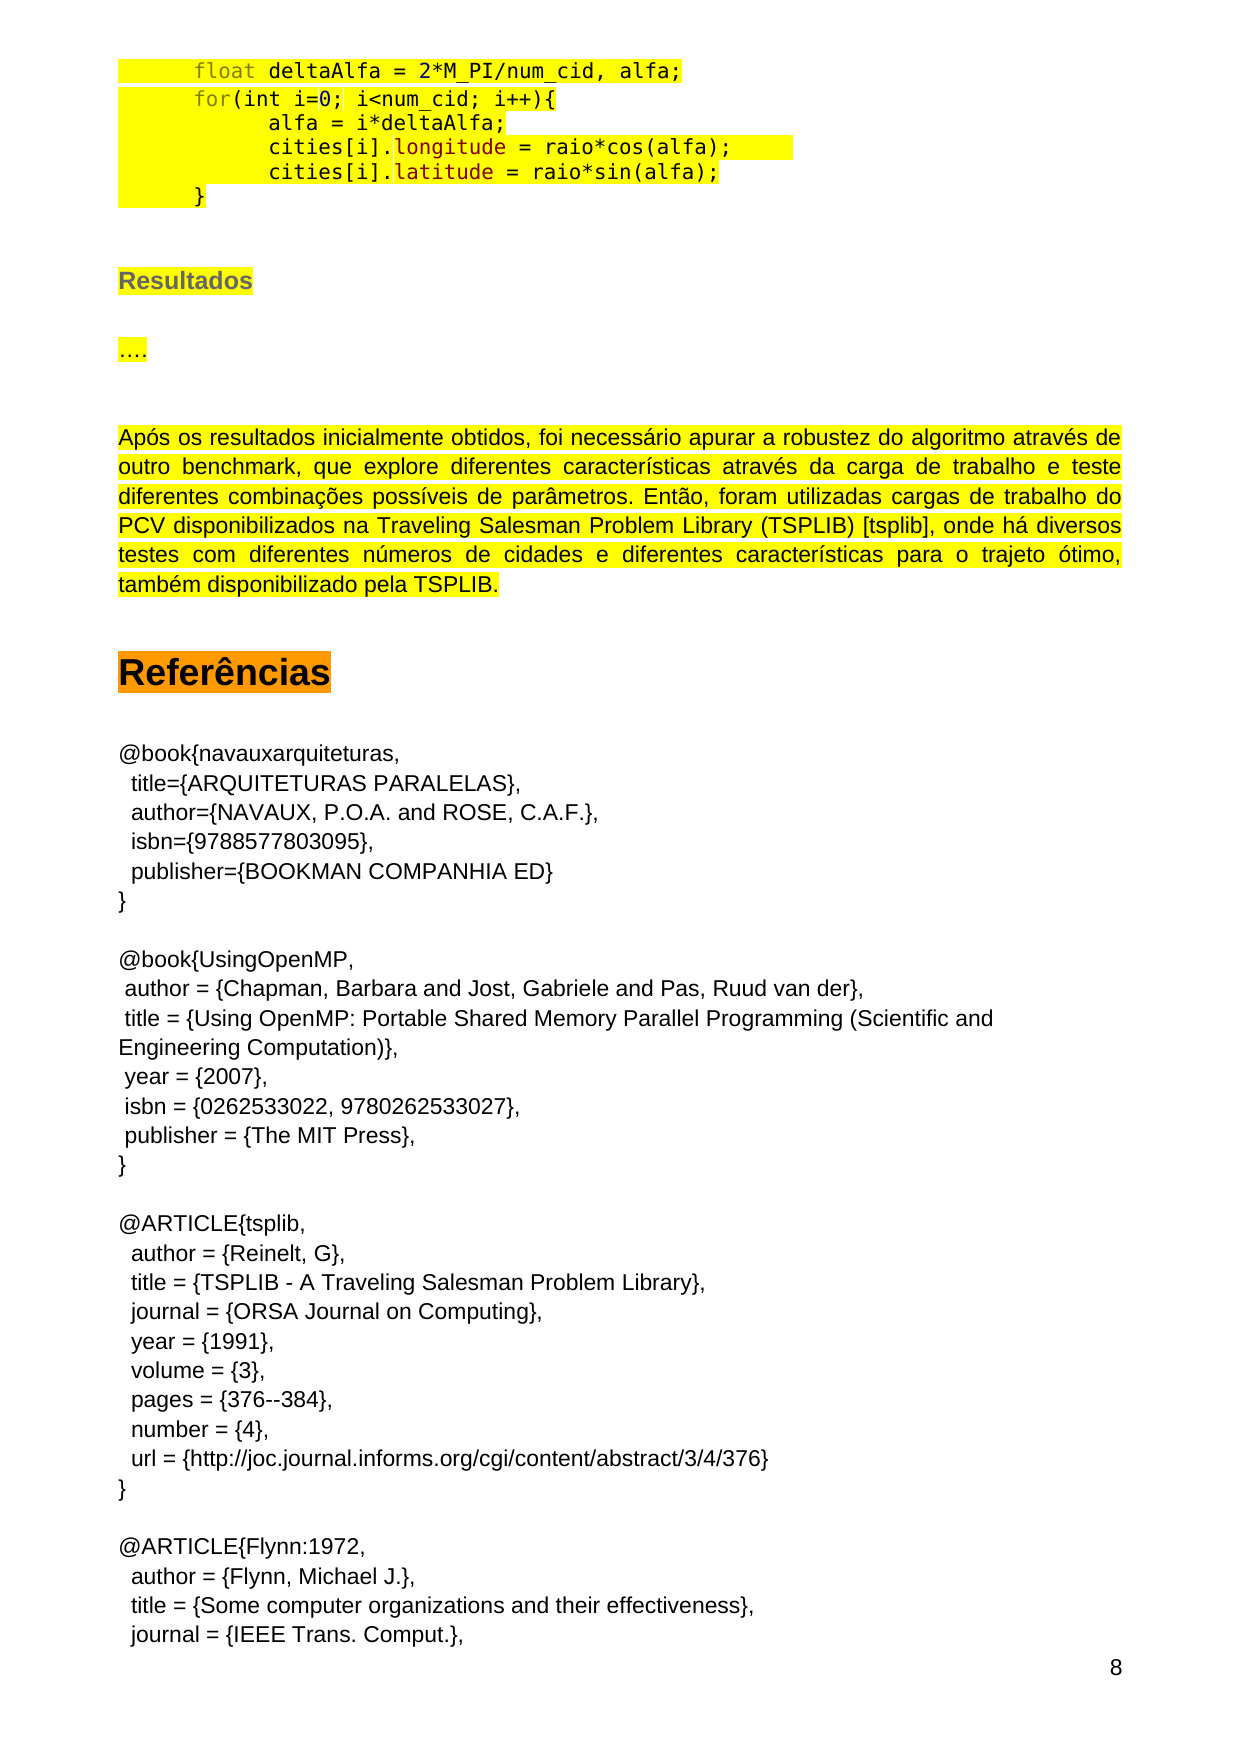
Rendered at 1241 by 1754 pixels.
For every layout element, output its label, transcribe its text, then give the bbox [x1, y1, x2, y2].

text url = {http://joc.journal.informs.org/cgi/content/abstract/3/4/376} [118, 1446, 1122, 1472]
subtitle Referências [118, 651, 1122, 693]
text …. [118, 337, 1122, 362]
text author = {Flynn, Michael J.}, [118, 1563, 1122, 1589]
text title={ARQUITETURAS PARALELAS}, [118, 770, 1122, 796]
text year = {1991}, [118, 1328, 1122, 1354]
text title = {TSPLIB - A Traveling Salesman Problem Library}, [118, 1270, 1122, 1295]
text } [118, 184, 1122, 208]
text title = {Some computer organizations and their effectiveness}, [118, 1593, 1122, 1618]
text author = {Reinelt, G}, [118, 1240, 1122, 1266]
text float deltaAlfa = 2*M_PI/num_cid, alfa; [118, 59, 1122, 83]
text cities[i].latitude = raio*sin(alfa); [118, 160, 1122, 184]
text journal = {ORSA Journal on Computing}, [118, 1299, 1122, 1325]
text } [118, 1475, 1122, 1501]
text @book{navauxarquiteturas, [118, 741, 1122, 767]
text journal = {IEEE Trans. Comput.}, [118, 1622, 1122, 1648]
text author={NAVAUX, P.O.A. and ROSE, C.A.F.}, [118, 800, 1122, 825]
text pages = {376--384}, [118, 1387, 1122, 1413]
text @ARTICLE{Flynn:1972, [118, 1534, 1122, 1560]
text @book{UsingOpenMP, author = {Chapman, Barbara and Jost, Gabriele and Pas, Ruud van der}, title = {Using OpenMP: Portable Shared Memory Parallel Programming (Scientific and Engineering Computation)}, year = {2007}, isbn = {0262533022, 9780262533027}, publisher = {The MIT Press}, } [118, 947, 1122, 1178]
text Após os resultados inicialmente obtidos, foi necessário apurar a robustez do algoritmo através de outro benchmark, que explore diferentes características através da carga de trabalho e teste diferentes combinações possíveis de parâmetros. Então, foram utilizadas cargas de trabalho do PCV disponibilizados na Traveling Salesman Problem Library (TSPLIB) [tsplib], onde há diversos testes com diferentes números de cidades e diferentes características para o trajeto ótimo, também disponibilizado pela TSPLIB. [118, 425, 1122, 597]
text isbn={9788577803095}, [118, 829, 1122, 855]
text } [118, 888, 1122, 913]
text for(int i=0; i<num_cid; i++){ [118, 87, 1122, 111]
subtitle Resultados [118, 267, 1122, 295]
text @ARTICLE{tsplib, [118, 1211, 1122, 1237]
text volume = {3}, [118, 1358, 1122, 1383]
text publisher={BOOKMAN COMPANHIA ED} [118, 858, 1122, 884]
text number = {4}, [118, 1417, 1122, 1442]
text cities[i].longitude = raio*cos(alfa); [118, 135, 1122, 160]
text alfa = i*deltaAlfa; [118, 111, 1122, 135]
